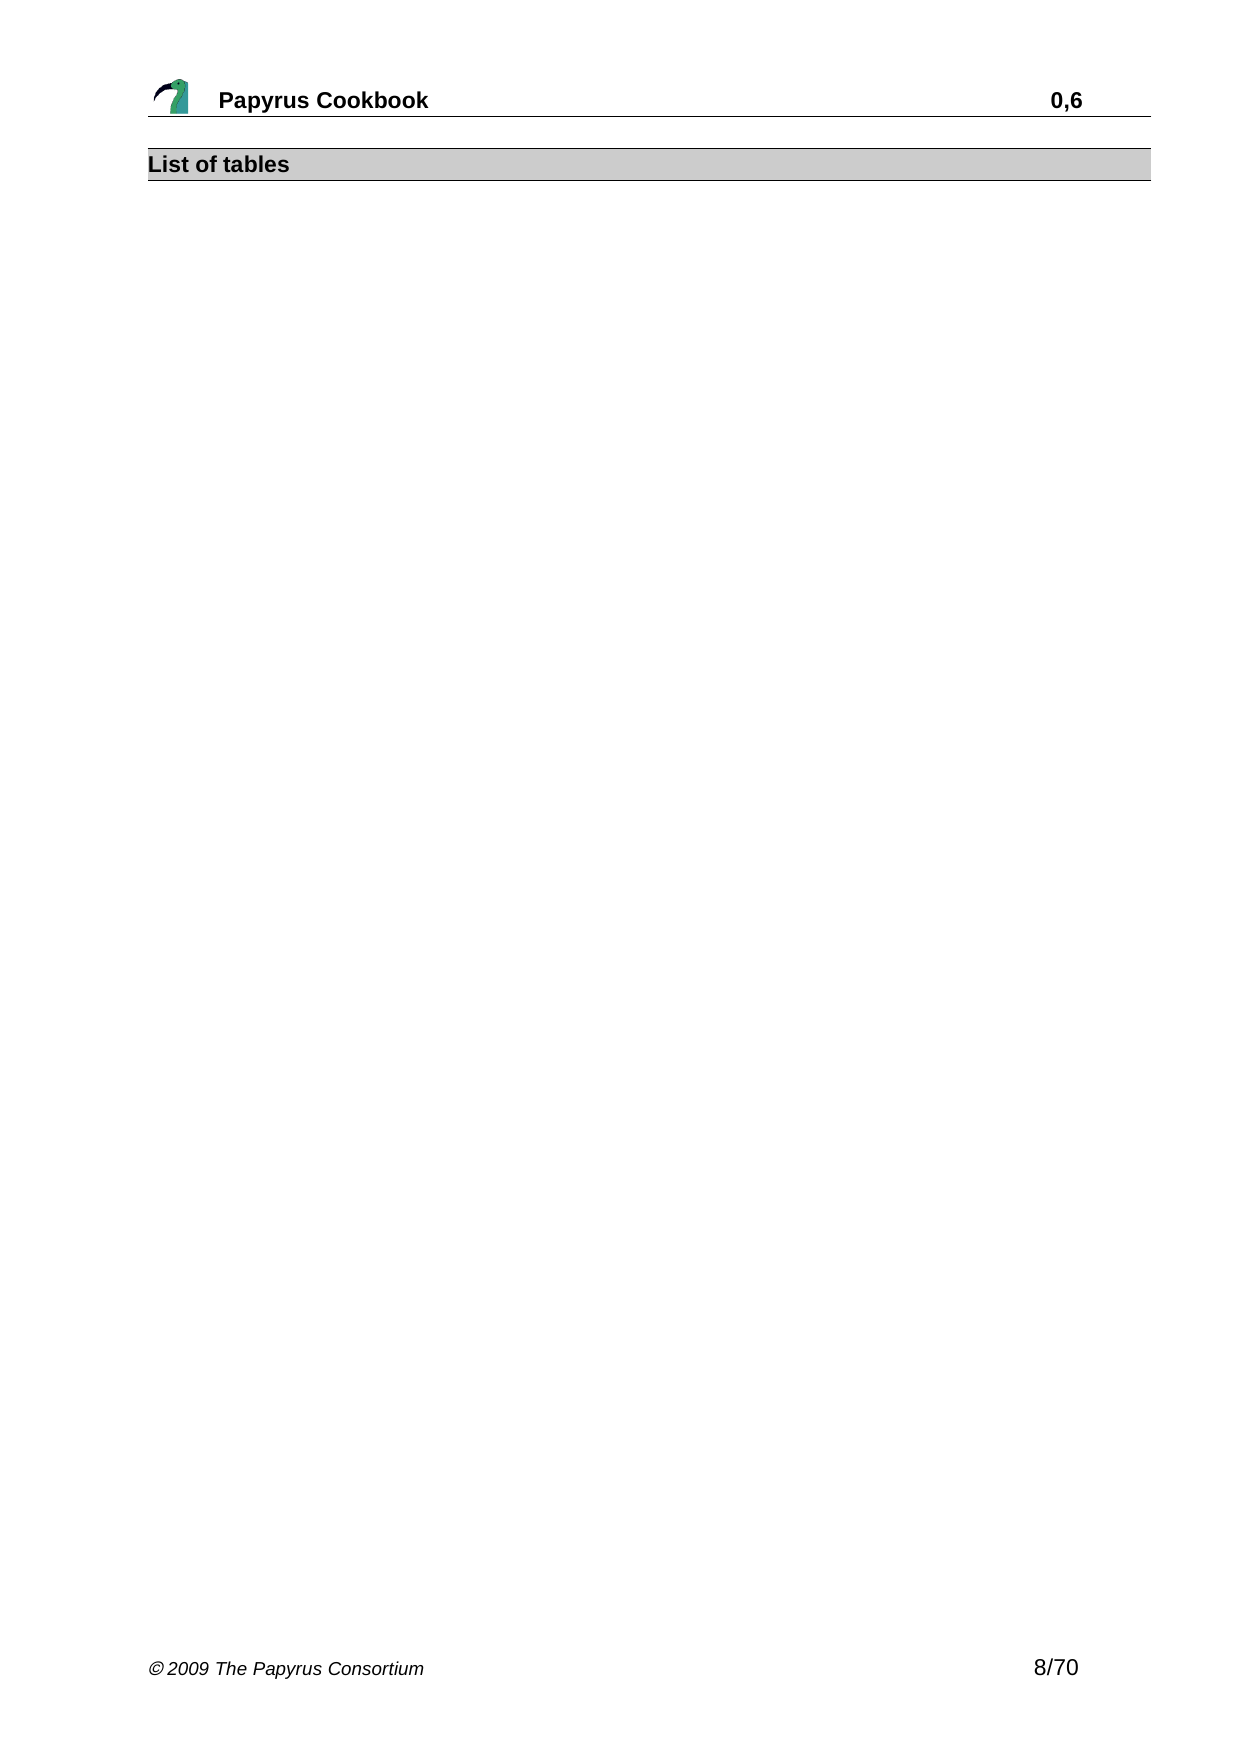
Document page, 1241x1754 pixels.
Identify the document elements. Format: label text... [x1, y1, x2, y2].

subtitle List of tables [148, 149, 1151, 180]
picture [153, 79, 189, 114]
